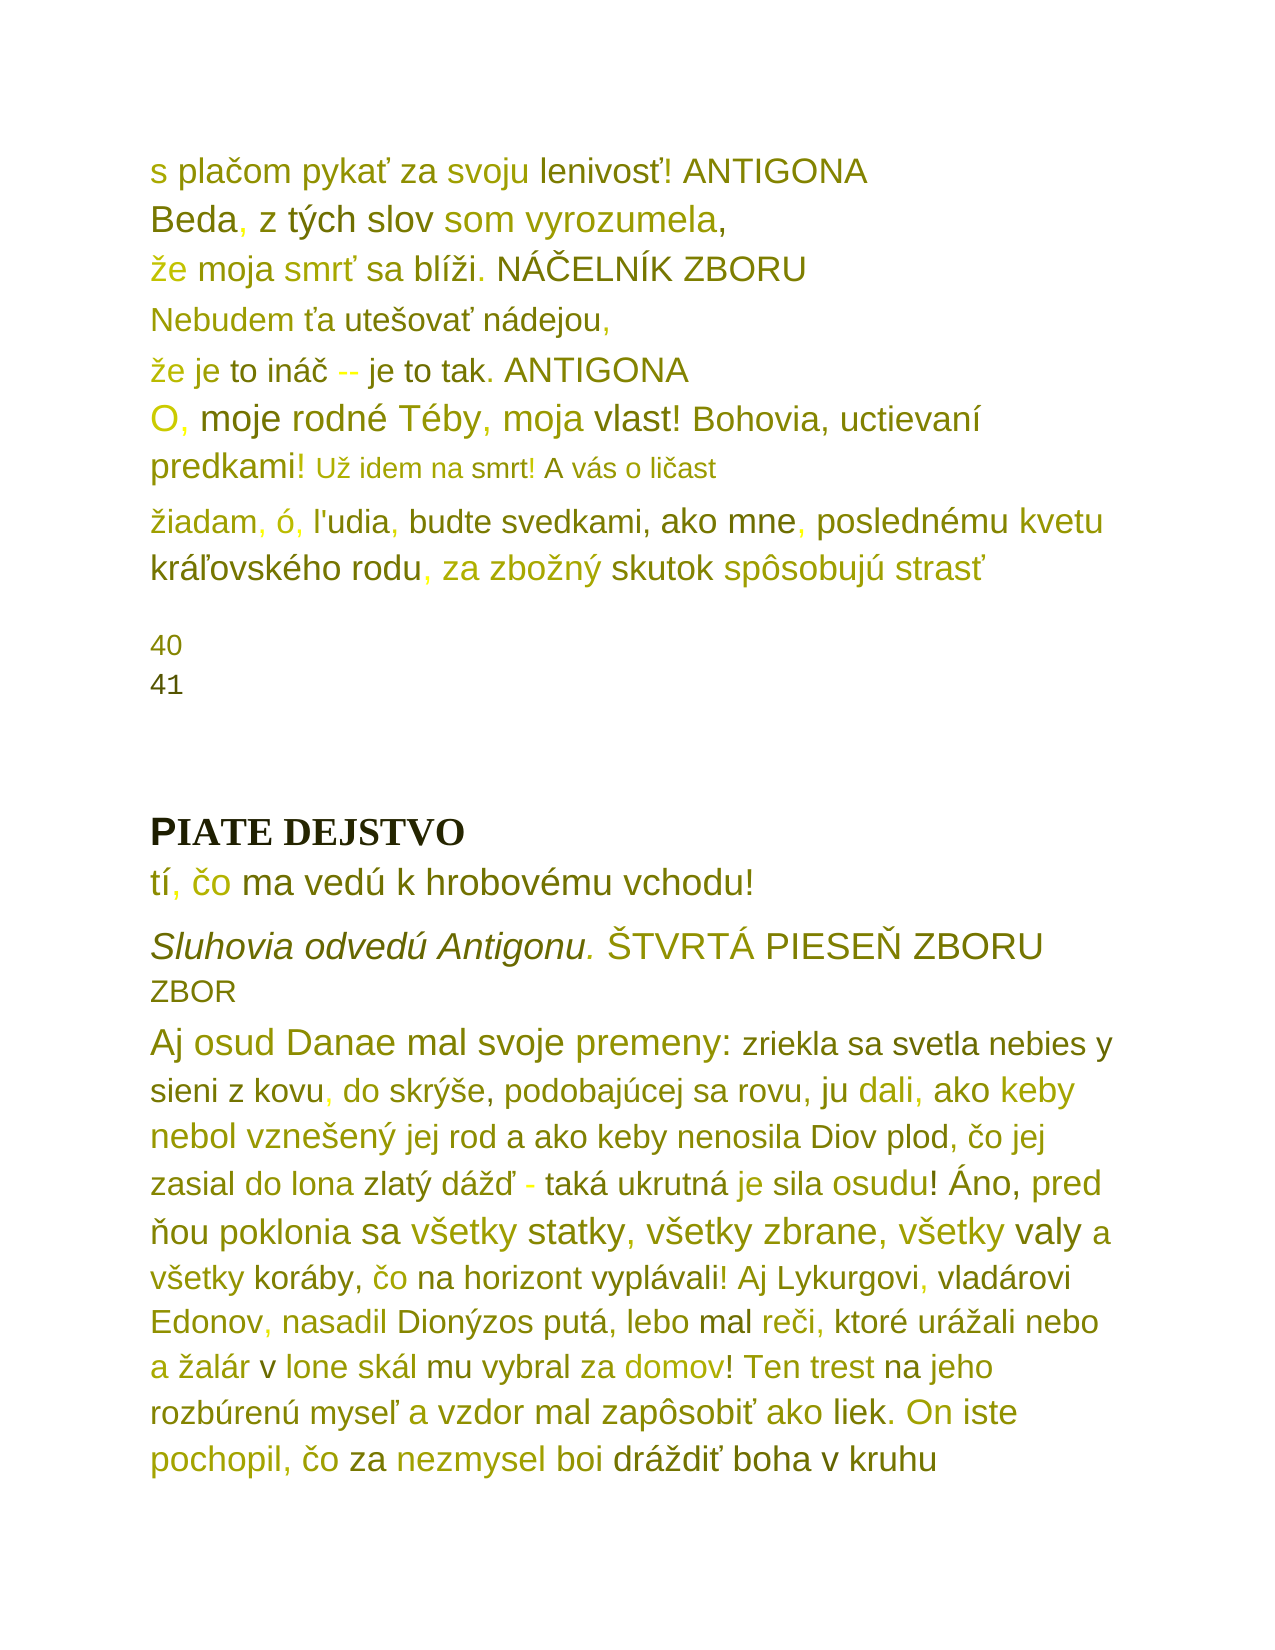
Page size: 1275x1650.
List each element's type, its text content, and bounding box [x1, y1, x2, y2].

text 41 [150, 667, 1125, 703]
text O, moje rodné Téby, moja vlast! Bohovia, uctievaní predkami! Už idem na smrt! A vás o ličast [150, 396, 1125, 486]
text Sluhovia odvedú Antigonu. ŠTVRTÁ PIESEŇ ZBORU ZBOR [150, 924, 1125, 1009]
text Aj osud Danae mal svoje premeny: zriekla sa svetla nebies y sieni z kovu, do skrýše, podobajúcej sa rovu, ju dali, ako keby nebol vznešený jej rod a ako keby nenosila Diov plod, čo jej zasial do lona zlatý dážď - taká ukrutná je sila osudu! Áno, pred ňou poklonia sa všetky statky, všetky zbrane, všetky valy a všetky koráby, čo na horizont vyplávali! Aj Lykurgovi, vladárovi Edonov, nasadil Dionýzos putá, lebo mal reči, ktoré urážali nebo a žalár v lone skál mu vybral za domov! Ten trest na jeho rozbúrenú myseľ a vzdor mal zapôsobiť ako liek. On iste pochopil, čo za nezmysel boi dráždiť boha v kruhu [150, 1020, 1125, 1479]
text 40 [150, 628, 1125, 662]
text že moja smrť sa blíži. NÁČELNÍK ZBORU [150, 248, 1125, 289]
text žiadam, ó, l'udia, budte svedkami, ako mne, poslednému kvetu kráľovského rodu, za zbožný skutok spôsobujú strasť [150, 500, 1125, 587]
text Beda, z tých slov som vyrozumela, [150, 197, 1125, 240]
text že je to ináč -- je to tak. ANTIGONA [150, 349, 1125, 390]
text PIATE DEJSTVO [150, 808, 1125, 854]
text tí, čo ma vedú k hrobovému vchodu! [150, 861, 1125, 904]
text Nebudem ťa utešovať nádejou, [150, 300, 1125, 338]
text s plačom pykať za svoju lenivosť! ANTIGONA [150, 150, 1125, 191]
